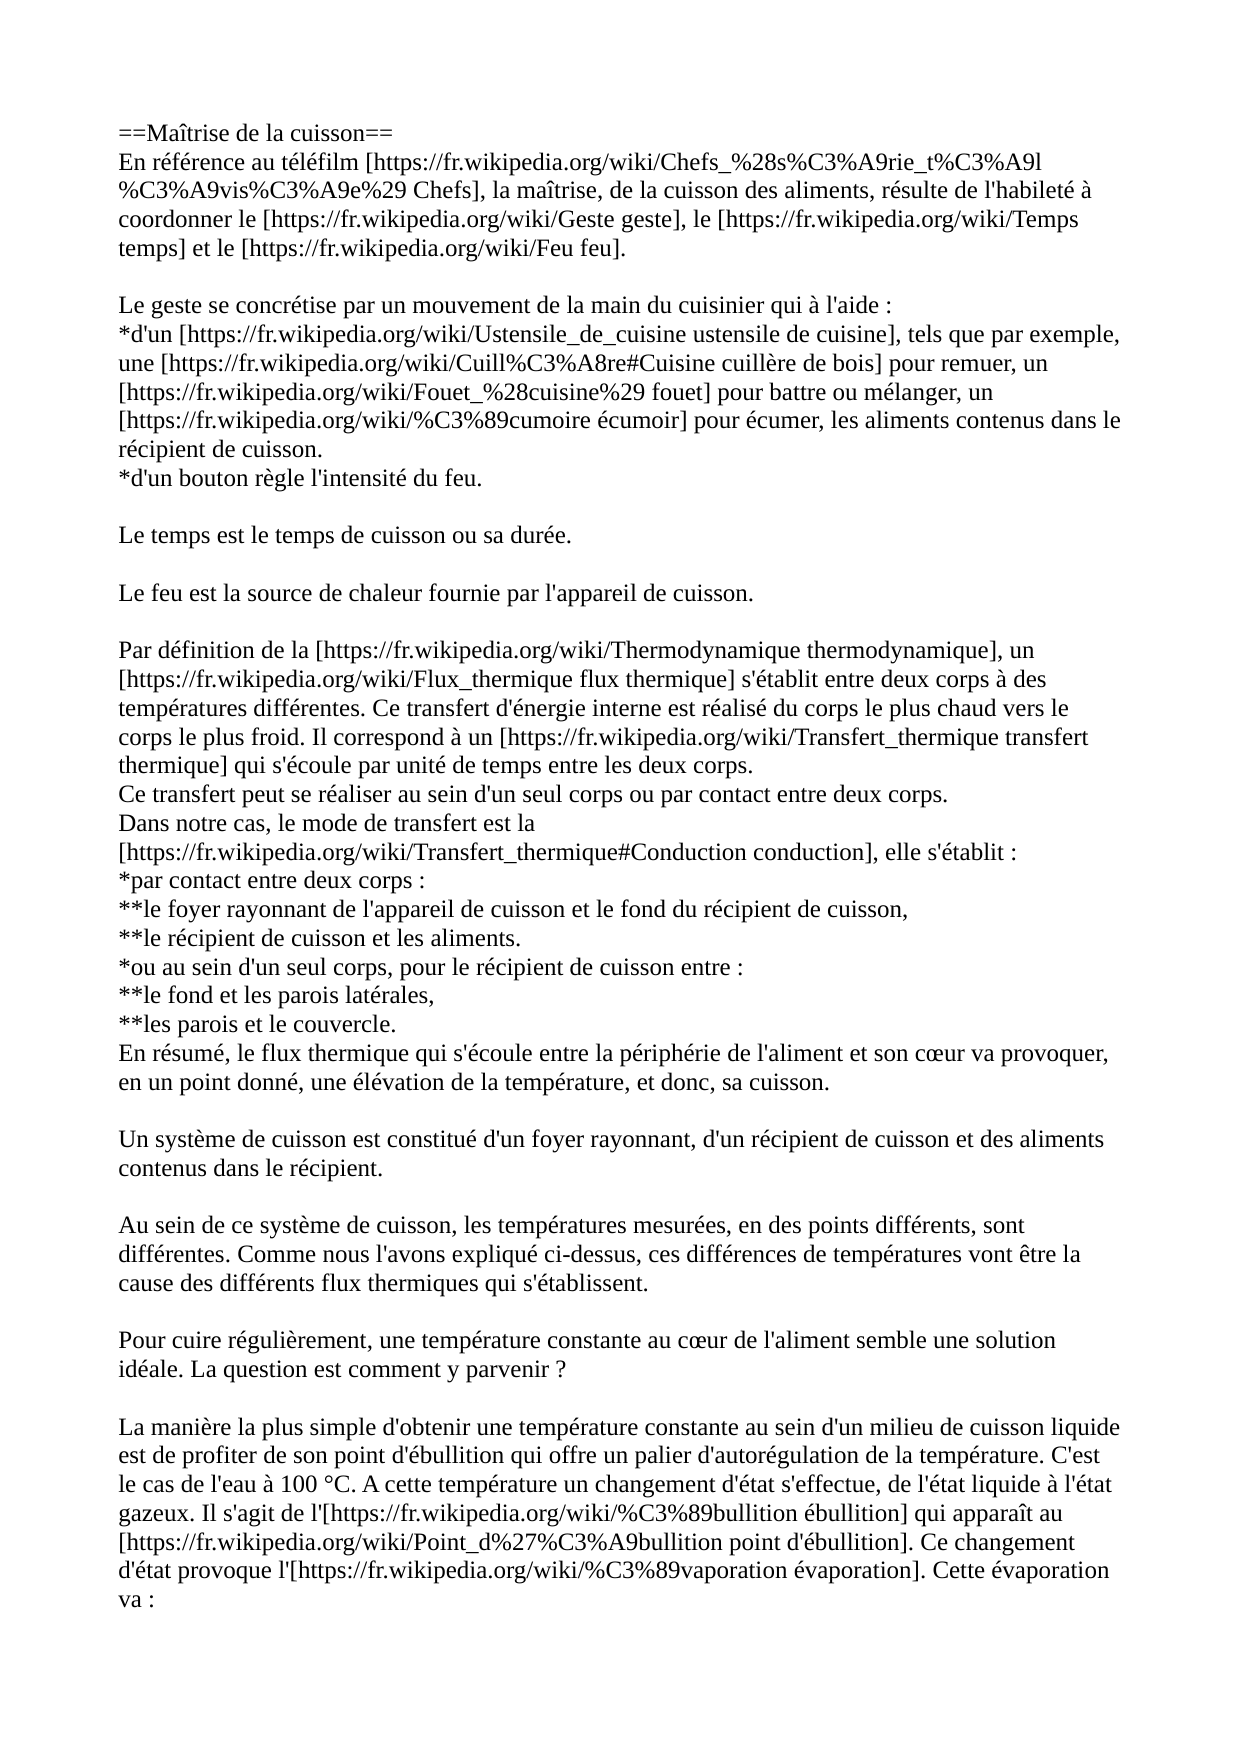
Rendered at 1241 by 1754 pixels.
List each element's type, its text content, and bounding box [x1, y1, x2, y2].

text En résumé, le flux thermique qui s'écoule entre la périphérie de l'aliment et son cœur va provoquer, en un point donné, une élévation de la température, et donc, sa cuisson. [118, 1038, 1122, 1096]
text ==Maîtrise de la cuisson== [118, 118, 1122, 147]
text **le fond et les parois latérales, [118, 981, 1122, 1009]
text Dans notre cas, le mode de transfert est la [https://fr.wikipedia.org/wiki/Transfert_thermique#Conduction conduction], elle s'établit : [118, 808, 1122, 866]
text Le geste se concrétise par un mouvement de la main du cuisinier qui à l'aide : [118, 291, 1122, 319]
text **les parois et le couvercle. [118, 1009, 1122, 1038]
text Le feu est la source de chaleur fournie par l'appareil de cuisson. [118, 578, 1122, 607]
text Pour cuire régulièrement, une température constante au cœur de l'aliment semble une solution idéale. La question est comment y parvenir ? [118, 1326, 1122, 1383]
text *par contact entre deux corps : [118, 866, 1122, 894]
text *d'un bouton règle l'intensité du feu. [118, 463, 1122, 492]
text *d'un [https://fr.wikipedia.org/wiki/Ustensile_de_cuisine ustensile de cuisine], tels que par exemple, une [https://fr.wikipedia.org/wiki/Cuill%C3%A8re#Cuisine cuillère de bois] pour remuer, un [https://fr.wikipedia.org/wiki/Fouet_%28cuisine%29 fouet] pour battre ou mélanger, un [https://fr.wikipedia.org/wiki/%C3%89cumoire écumoir] pour écumer, les aliments contenus dans le récipient de cuisson. [118, 319, 1122, 463]
text **le foyer rayonnant de l'appareil de cuisson et le fond du récipient de cuisson, [118, 894, 1122, 923]
text Ce transfert peut se réaliser au sein d'un seul corps ou par contact entre deux corps. [118, 779, 1122, 808]
text Le temps est le temps de cuisson ou sa durée. [118, 521, 1122, 549]
text Un système de cuisson est constitué d'un foyer rayonnant, d'un récipient de cuisson et des aliments contenus dans le récipient. [118, 1124, 1122, 1182]
text **le récipient de cuisson et les aliments. [118, 923, 1122, 952]
text La manière la plus simple d'obtenir une température constante au sein d'un milieu de cuisson liquide est de profiter de son point d'ébullition qui offre un palier d'autorégulation de la température. C'est le cas de l'eau à 100 °C. A cette température un changement d'état s'effectue, de l'état liquide à l'état gazeux. Il s'agit de l'[https://fr.wikipedia.org/wiki/%C3%89bullition ébullition] qui apparaît au [https://fr.wikipedia.org/wiki/Point_d%27%C3%A9bullition point d'ébullition]. Ce changement d'état provoque l'[https://fr.wikipedia.org/wiki/%C3%89vaporation évaporation]. Cette évaporation va : [118, 1412, 1122, 1613]
text Par définition de la [https://fr.wikipedia.org/wiki/Thermodynamique thermodynamique], un [https://fr.wikipedia.org/wiki/Flux_thermique flux thermique] s'établit entre deux corps à des températures différentes. Ce transfert d'énergie interne est réalisé du corps le plus chaud vers le corps le plus froid. Il correspond à un [https://fr.wikipedia.org/wiki/Transfert_thermique transfert thermique] qui s'écoule par unité de temps entre les deux corps. [118, 636, 1122, 779]
text Au sein de ce système de cuisson, les températures mesurées, en des points différents, sont différentes. Comme nous l'avons expliqué ci-dessus, ces différences de températures vont être la cause des différents flux thermiques qui s'établissent. [118, 1211, 1122, 1297]
text *ou au sein d'un seul corps, pour le récipient de cuisson entre : [118, 952, 1122, 981]
text En référence au téléfilm [https://fr.wikipedia.org/wiki/Chefs_%28s%C3%A9rie_t%C3%A9l%C3%A9vis%C3%A9e%29 Chefs], la maîtrise, de la cuisson des aliments, résulte de l'habileté à coordonner le [https://fr.wikipedia.org/wiki/Geste geste], le [https://fr.wikipedia.org/wiki/Temps temps] et le [https://fr.wikipedia.org/wiki/Feu feu]. [118, 147, 1122, 262]
